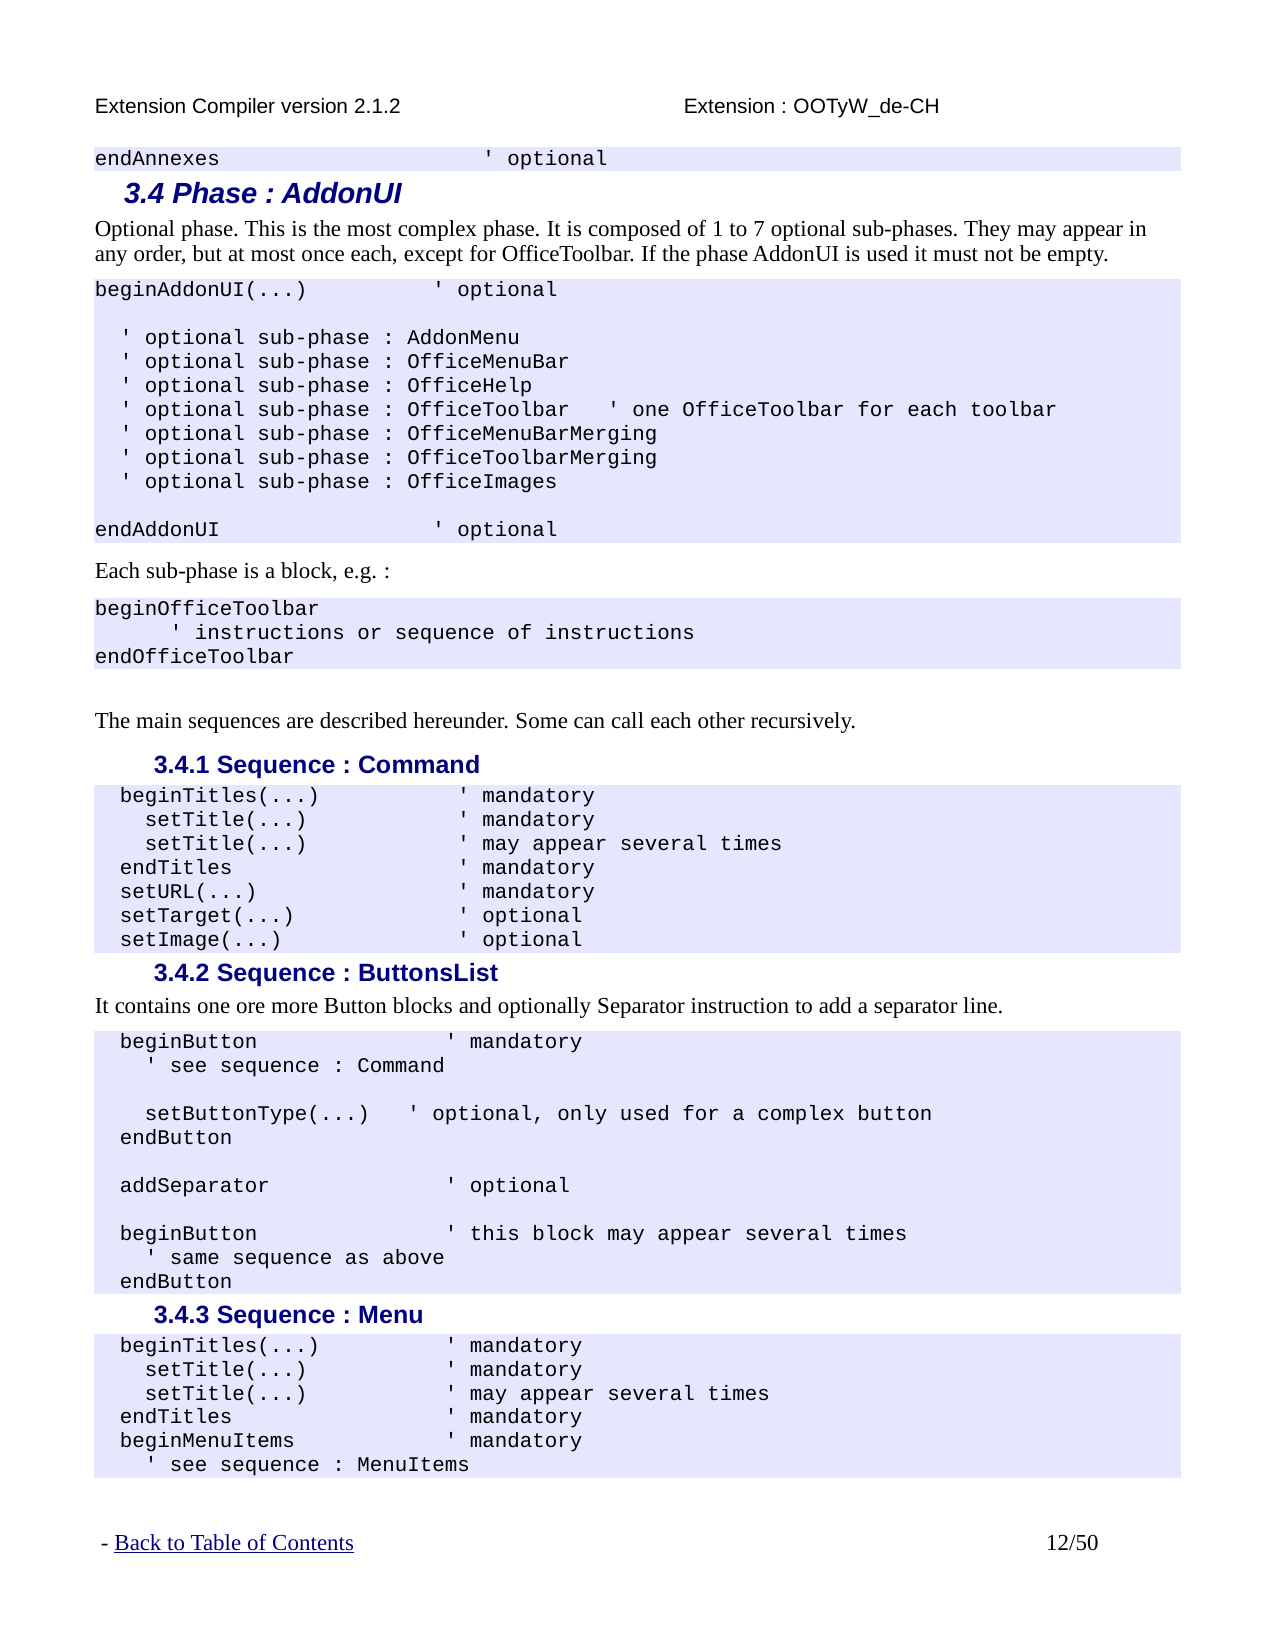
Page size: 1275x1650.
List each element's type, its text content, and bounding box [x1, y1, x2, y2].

text Optional phase. This is the most complex phase. It is composed of 1 to 7 optional sub-phases. They may appear in any order, but at most once each, except for OfficeToolbar. If the phase AddonUI is used it must not be empty. [94, 216, 1181, 267]
text ' instructions or sequence of instructions [94, 622, 1181, 646]
subtitle Sequence : Menu [153, 1301, 1181, 1328]
text beginOfficeToolbar [94, 598, 1181, 622]
text endButton [94, 1127, 1181, 1151]
text setTitle(...) ' mandatory [94, 1358, 1181, 1382]
text setButtonType(...) ' optional, only used for a complex button [94, 1103, 1181, 1127]
text beginTitles(...) ' mandatory [94, 785, 1181, 809]
text addSeparator ' optional [94, 1175, 1181, 1199]
text ' optional sub-phase : OfficeHelp [94, 375, 1181, 399]
text endAnnexes ' optional [94, 147, 1181, 171]
text endOfficeToolbar [94, 646, 1181, 669]
text setTitle(...) ' may appear several times [94, 1382, 1181, 1406]
text beginTitles(...) ' mandatory [94, 1334, 1181, 1358]
text beginButton ' mandatory [94, 1031, 1181, 1055]
text ' see sequence : MenuItems [94, 1454, 1181, 1478]
text endAddonUI ' optional [94, 519, 1181, 543]
text The main sequences are described hereunder. Some can call each other recursively. [94, 707, 1181, 733]
text setTitle(...) ' mandatory [94, 809, 1181, 833]
text setTitle(...) ' may appear several times [94, 833, 1181, 857]
text ' optional sub-phase : OfficeToolbarMerging [94, 447, 1181, 471]
text ' optional sub-phase : OfficeToolbar ' one OfficeToolbar for each toolbar [94, 399, 1181, 423]
text setImage(...) ' optional [94, 929, 1181, 953]
text ' optional sub-phase : OfficeMenuBarMerging [94, 423, 1181, 447]
text ' optional sub-phase : OfficeImages [94, 471, 1181, 495]
text beginMenuItems ' mandatory [94, 1430, 1181, 1454]
text beginButton ' this block may appear several times [94, 1223, 1181, 1247]
text endTitles ' mandatory [94, 857, 1181, 881]
subtitle Sequence : ButtonsList [153, 959, 1181, 987]
text setURL(...) ' mandatory [94, 881, 1181, 905]
subtitle Sequence : Command [153, 751, 1181, 779]
text ' optional sub-phase : OfficeMenuBar [94, 351, 1181, 375]
subtitle Phase : AddonUI [124, 177, 1181, 210]
text beginAddonUI(...) ' optional [94, 279, 1181, 303]
text endButton [94, 1271, 1181, 1294]
text ' see sequence : Command [94, 1055, 1181, 1079]
text ' optional sub-phase : AddonMenu [94, 327, 1181, 351]
text Each sub-phase is a block, e.g. : [94, 557, 1181, 583]
text ' same sequence as above [94, 1247, 1181, 1271]
text It contains one ore more Button blocks and optionally Separator instruction to add a separator line. [94, 993, 1181, 1018]
text setTarget(...) ' optional [94, 905, 1181, 929]
text endTitles ' mandatory [94, 1406, 1181, 1430]
